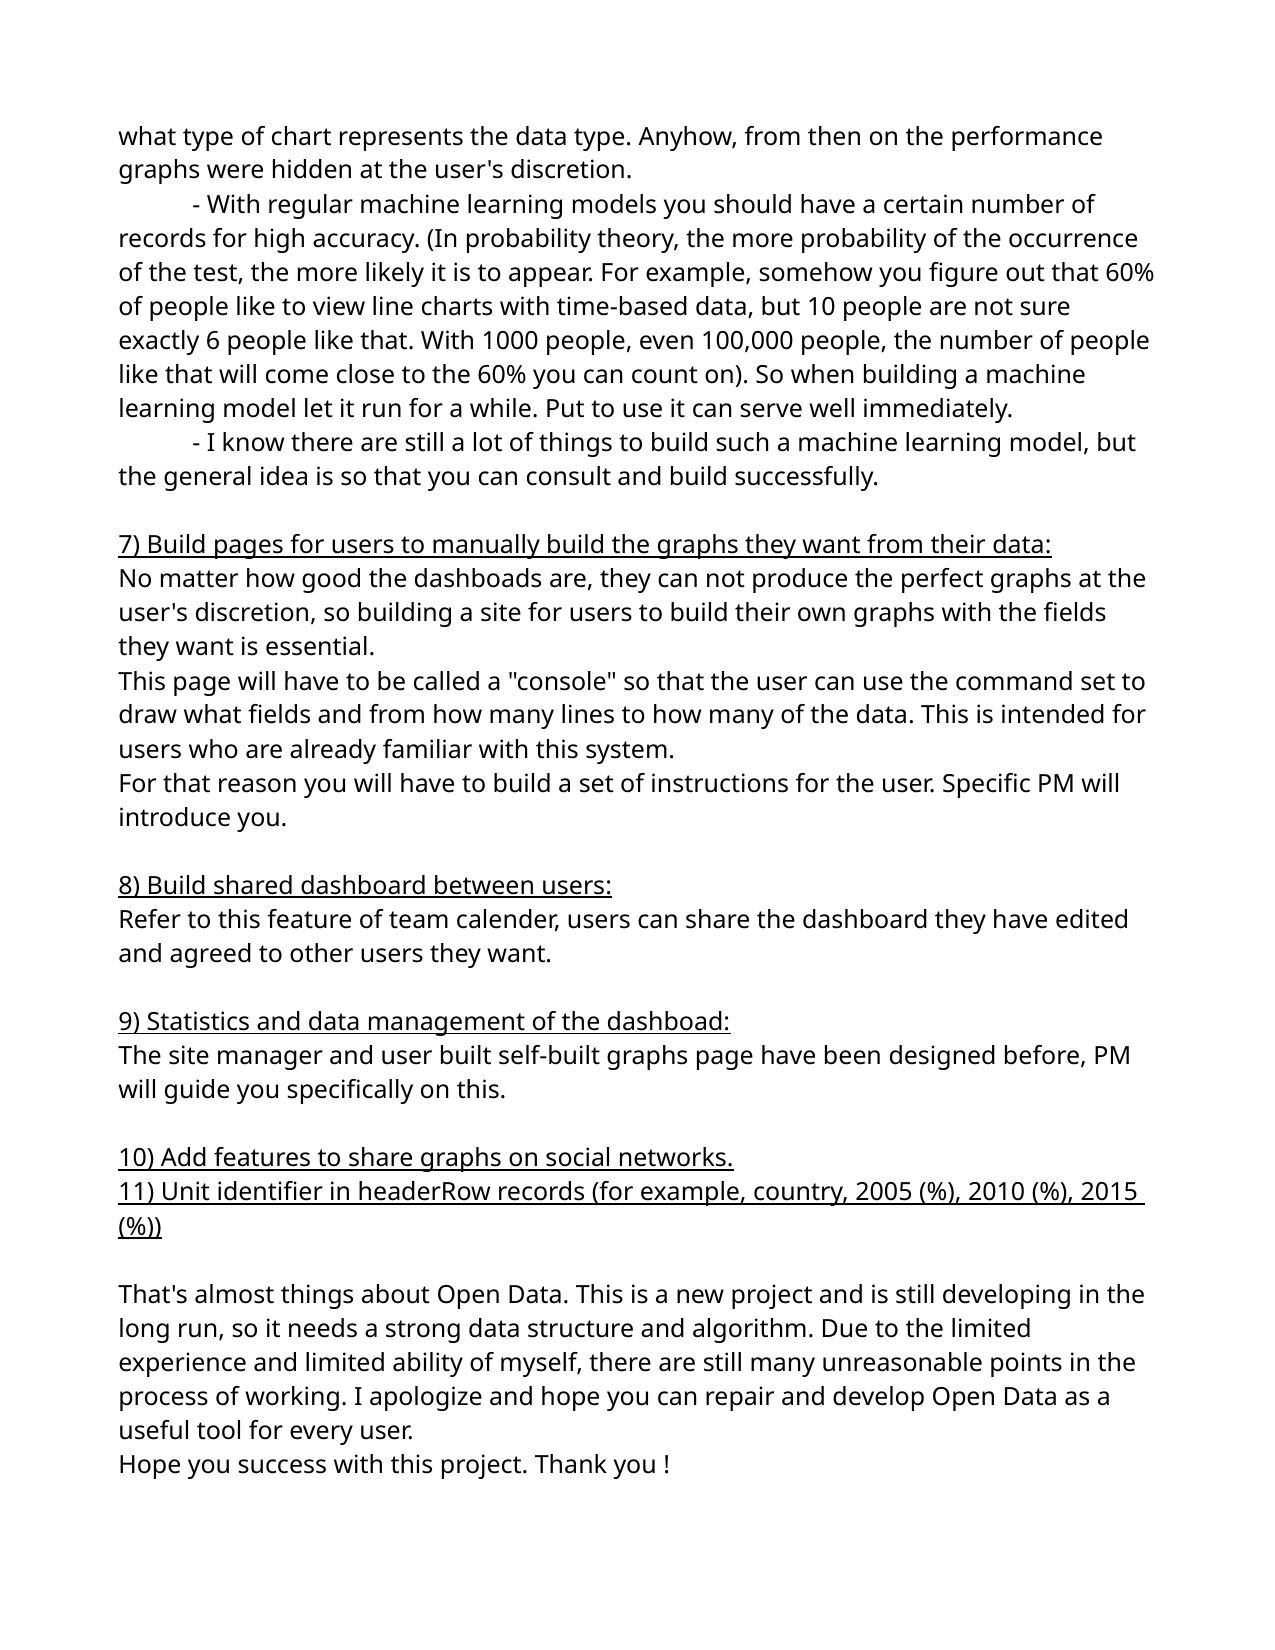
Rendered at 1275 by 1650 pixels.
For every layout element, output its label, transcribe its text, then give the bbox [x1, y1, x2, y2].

text - With regular machine learning models you should have a certain number of records for high accuracy. (In probability theory, the more probability of the occurrence of the test, the more likely it is to appear. For example, somehow you figure out that 60% of people like to view line charts with time-based data, but 10 people are not sure exactly 6 people like that. With 1000 people, even 100,000 people, the number of people like that will come close to the 60% you can count on). So when building a machine learning model let it run for a while. Put to use it can serve well immediately. [118, 186, 1157, 425]
text That's almost things about Open Data. This is a new project and is still developing in the long run, so it needs a strong data structure and algorithm. Due to the limited experience and limited ability of myself, there are still many unreasonable points in the process of working. I apologize and hope you can repair and develop Open Data as a useful tool for every user. [118, 1276, 1157, 1447]
text Refer to this feature of team calender, users can share the dashboard they have edited and agreed to other users they want. [118, 902, 1157, 970]
text For that reason you will have to build a set of instructions for the user. Specific PM will introduce you. [118, 765, 1157, 833]
text 11) Unit identifier in headerRow records (for example, country, 2005 (%), 2010 (%), 2015 (%)) [118, 1174, 1157, 1242]
text - I know there are still a lot of things to build such a machine learning model, but the general idea is so that you can consult and build successfully. [118, 425, 1157, 493]
text 9) Statistics and data management of the dashboad: [118, 1004, 1157, 1038]
text 7) Build pages for users to manually build the graphs they want from their data: [118, 527, 1157, 561]
text This page will have to be called a "console" so that the user can use the command set to draw what fields and from how many lines to how many of the data. This is intended for users who are already familiar with this system. [118, 663, 1157, 765]
text Hope you success with this project. Thank you ! [118, 1447, 1157, 1481]
text 10) Add features to share graphs on social networks. [118, 1140, 1157, 1174]
text No matter how good the dashboads are, they can not produce the perfect graphs at the user's discretion, so building a site for users to build their own graphs with the fields they want is essential. [118, 561, 1157, 663]
text 8) Build shared dashboard between users: [118, 867, 1157, 902]
text The site manager and user built self-built graphs page have been designed before, PM will guide you specifically on this. [118, 1038, 1157, 1106]
text what type of chart represents the data type. Anyhow, from then on the performance graphs were hidden at the user's discretion. [118, 118, 1157, 186]
